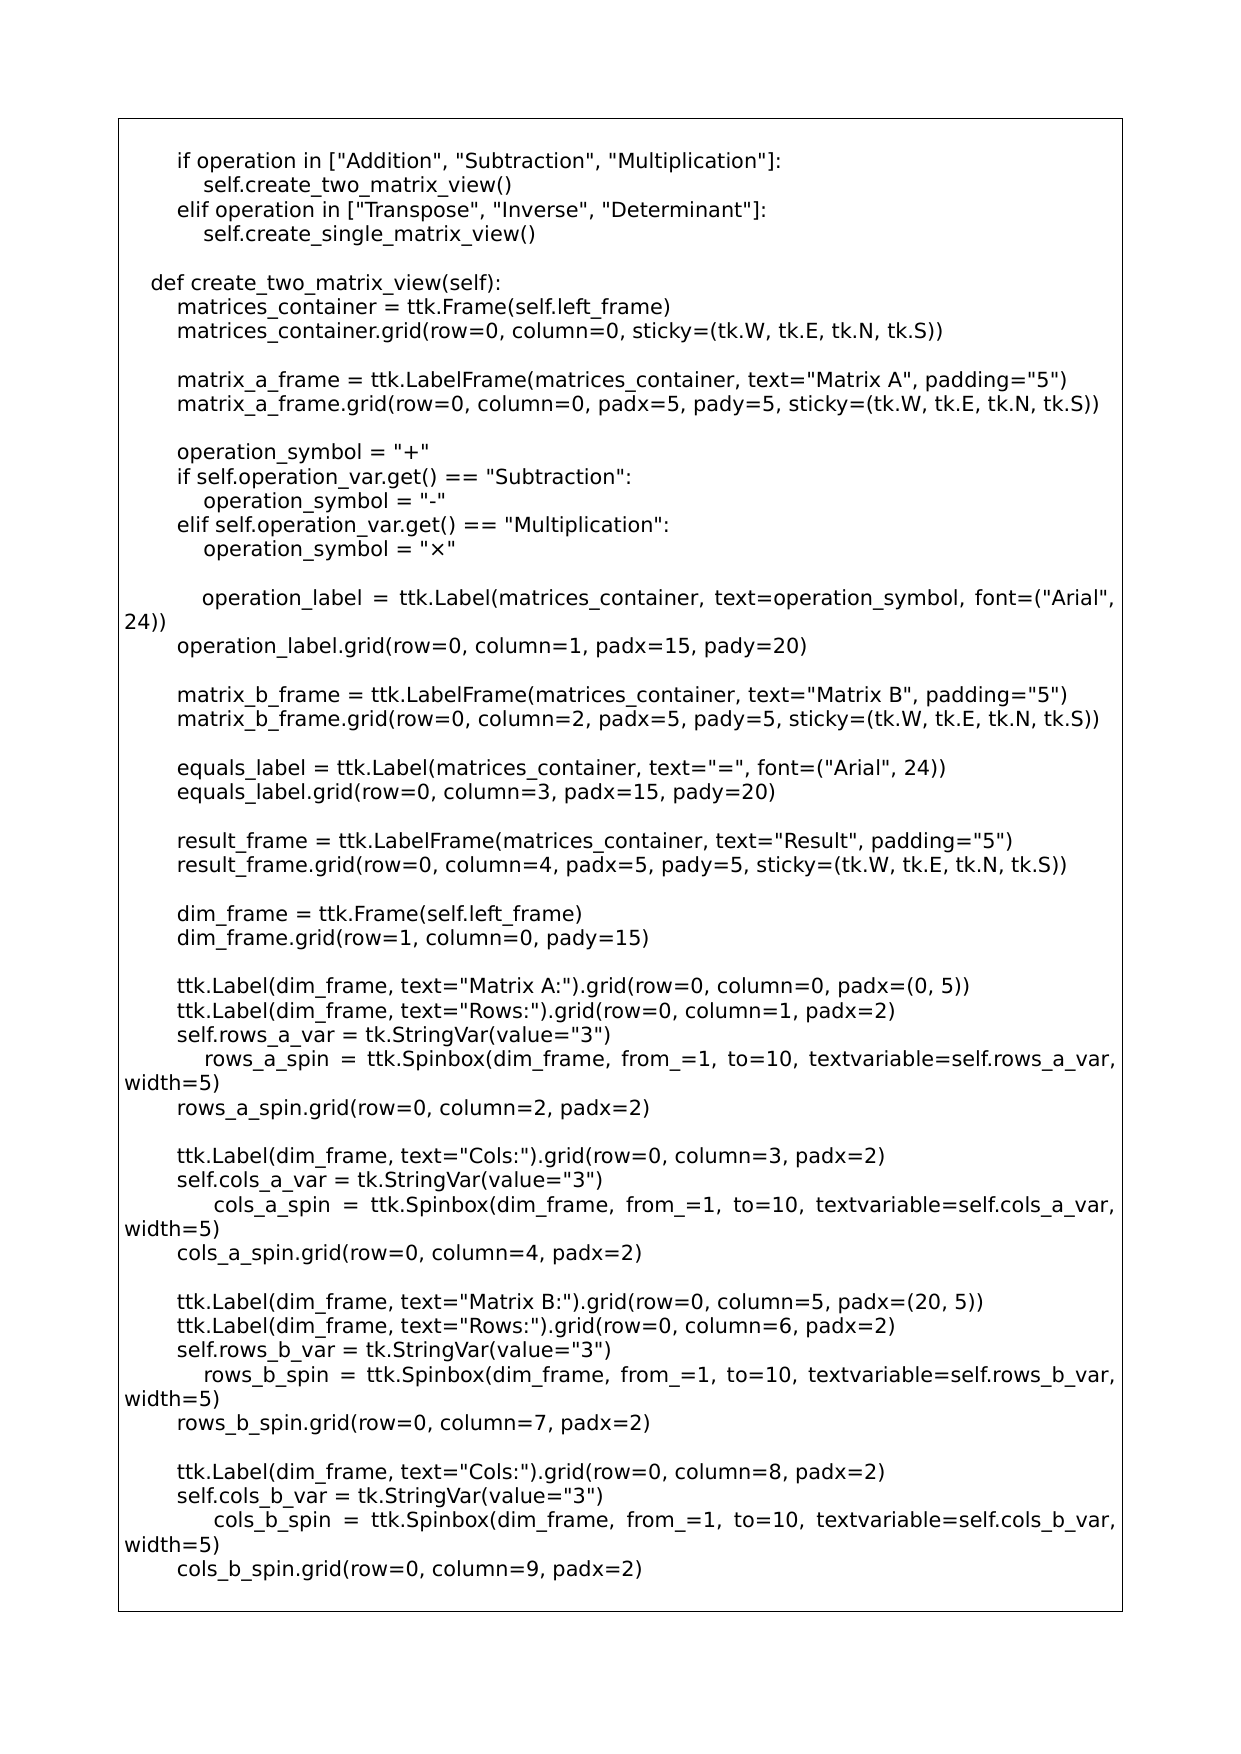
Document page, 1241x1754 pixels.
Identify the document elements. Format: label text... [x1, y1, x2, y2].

table_header if operation in ["Addition", "Subtraction", "Multiplication"]: self.create_two_matrix_view() elif operation in ["Transpose", "Inverse", "Determinant"]: self.create_single_matrix_view() def create_two_matrix_view(self): matrices_container = ttk.Frame(self.left_frame) matrices_container.grid(row=0, column=0, sticky=(tk.W, tk.E, tk.N, tk.S)) matrix_a_frame = ttk.LabelFrame(matrices_container, text="Matrix A", padding="5") matrix_a_frame.grid(row=0, column=0, padx=5, pady=5, sticky=(tk.W, tk.E, tk.N, tk.S)) operation_symbol = "+" if self.operation_var.get() == "Subtraction": operation_symbol = "-" elif self.operation_var.get() == "Multiplication": operation_symbol = "×" operation_label = ttk.Label(matrices_container, text=operation_symbol, font=("Arial", 24)) operation_label.grid(row=0, column=1, padx=15, pady=20) matrix_b_frame = ttk.LabelFrame(matrices_container, text="Matrix B", padding="5") matrix_b_frame.grid(row=0, column=2, padx=5, pady=5, sticky=(tk.W, tk.E, tk.N, tk.S)) equals_label = ttk.Label(matrices_container, text="=", font=("Arial", 24)) equals_label.grid(row=0, column=3, padx=15, pady=20) result_frame = ttk.LabelFrame(matrices_container, text="Result", padding="5") result_frame.grid(row=0, column=4, padx=5, pady=5, sticky=(tk.W, tk.E, tk.N, tk.S)) dim_frame = ttk.Frame(self.left_frame) dim_frame.grid(row=1, column=0, pady=15) ttk.Label(dim_frame, text="Matrix A:").grid(row=0, column=0, padx=(0, 5)) ttk.Label(dim_frame, text="Rows:").grid(row=0, column=1, padx=2) self.rows_a_var = tk.StringVar(value="3") rows_a_spin = ttk.Spinbox(dim_frame, from_=1, to=10, textvariable=self.rows_a_var, width=5) rows_a_spin.grid(row=0, column=2, padx=2) ttk.Label(dim_frame, text="Cols:").grid(row=0, column=3, padx=2) self.cols_a_var = tk.StringVar(value="3") cols_a_spin = ttk.Spinbox(dim_frame, from_=1, to=10, textvariable=self.cols_a_var, width=5) cols_a_spin.grid(row=0, column=4, padx=2) ttk.Label(dim_frame, text="Matrix B:").grid(row=0, column=5, padx=(20, 5)) ttk.Label(dim_frame, text="Rows:").grid(row=0, column=6, padx=2) self.rows_b_var = tk.StringVar(value="3") rows_b_spin = ttk.Spinbox(dim_frame, from_=1, to=10, textvariable=self.rows_b_var, width=5) rows_b_spin.grid(row=0, column=7, padx=2) ttk.Label(dim_frame, text="Cols:").grid(row=0, column=8, padx=2) self.cols_b_var = tk.StringVar(value="3") cols_b_spin = ttk.Spinbox(dim_frame, from_=1, to=10, textvariable=self.cols_b_var, width=5) cols_b_spin.grid(row=0, column=9, padx=2) [119, 119, 1122, 1611]
